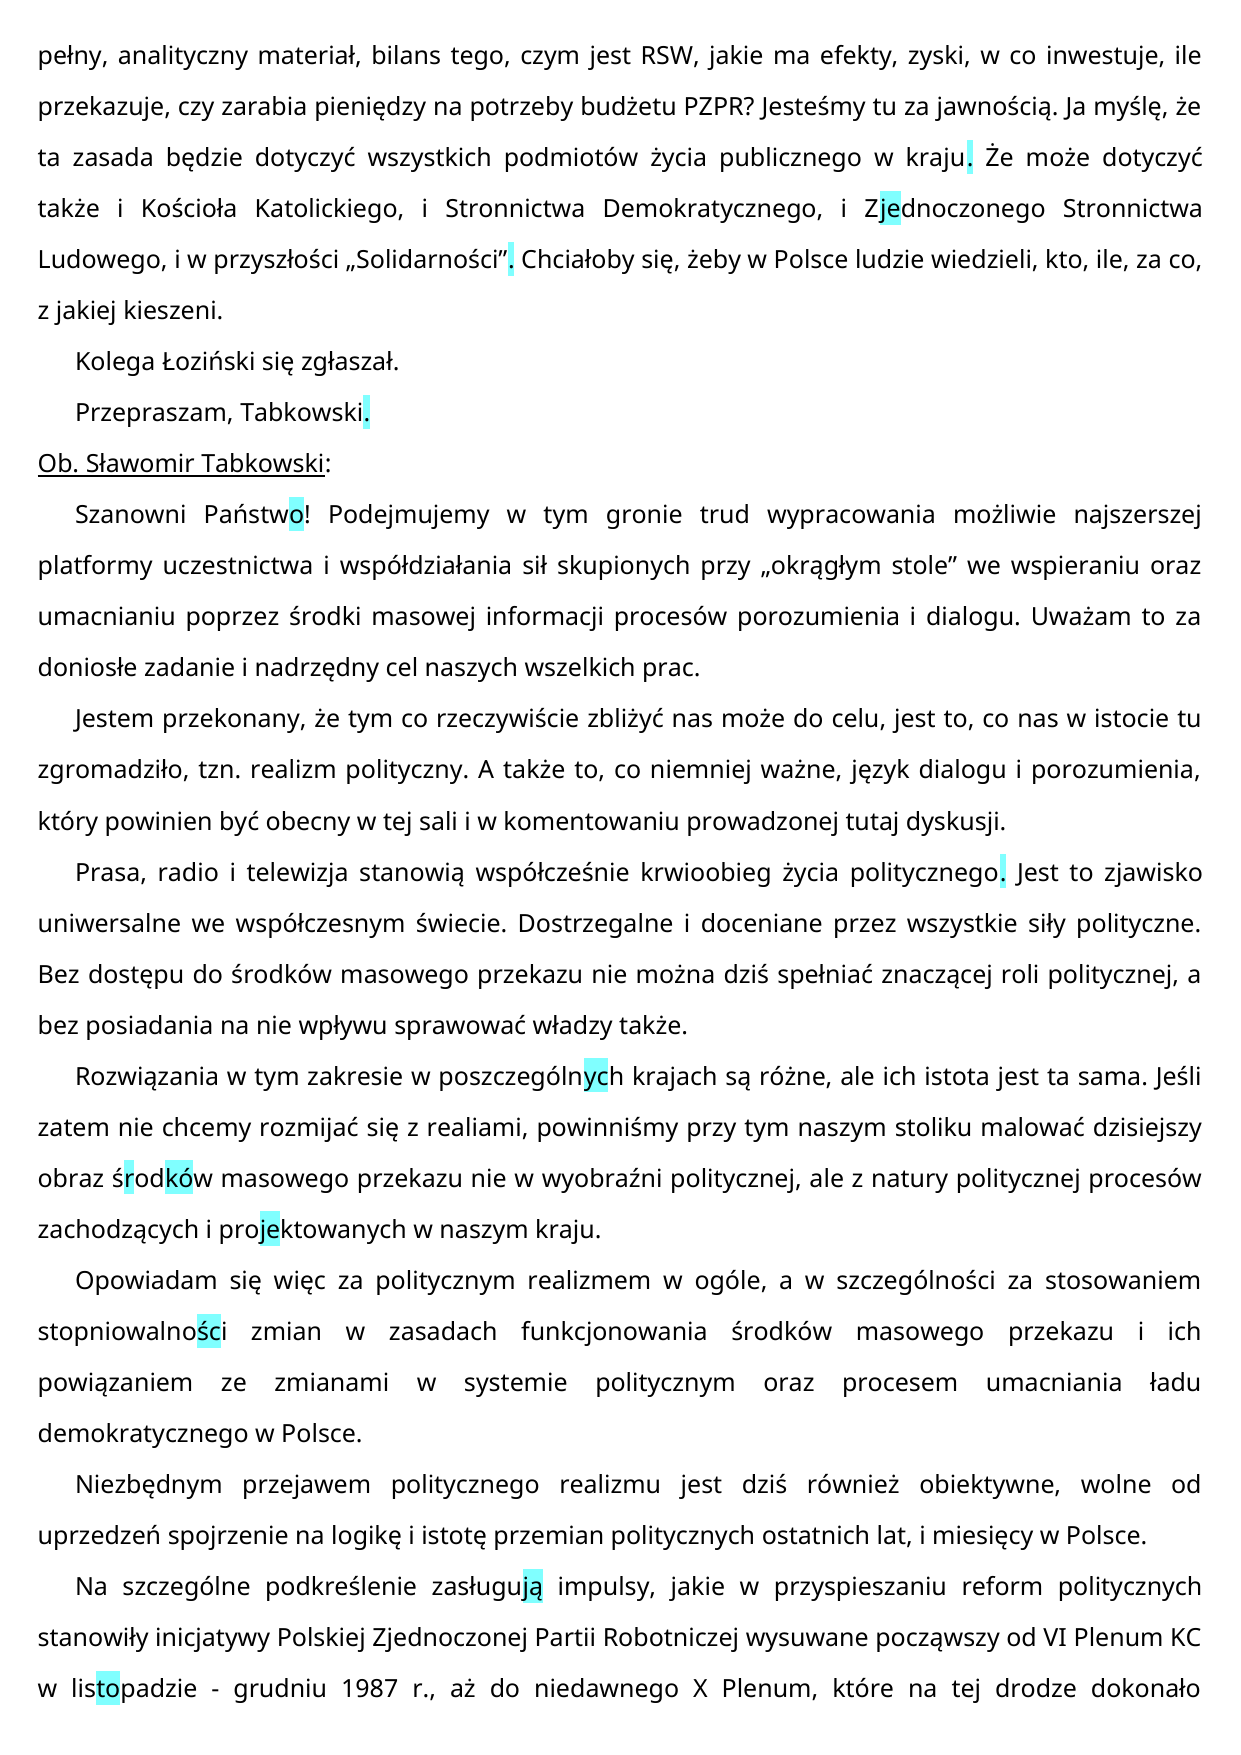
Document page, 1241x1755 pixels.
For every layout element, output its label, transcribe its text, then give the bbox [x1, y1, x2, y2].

text Kolega Łoziński się zgłaszał. [37, 344, 1203, 378]
text pełny, analityczny materiał, bilans tego, czym jest RSW, jakie ma efekty, zyski, w co inwestuje, ile przekazuje, czy zarabia pieniędzy na potrzeby budżetu PZPR? Jesteśmy tu za jawnością. Ja myślę, że ta zasada będzie dotyczyć wszystkich podmiotów życia publicznego w kraju. Że może dotyczyć także i Kościoła Katolickiego, i Stronnictwa Demokratycznego, i Zjednoczonego Stronnictwa Ludowego, i w przyszłości „Solidarności”. Chciałoby się, żeby w Polsce ludzie wiedzieli, kto, ile, za co, z jakiej kieszeni. [37, 37, 1203, 327]
text Jestem przekonany, że tym co rzeczywiście zbliżyć nas może do celu, jest to, co nas w istocie tu zgromadziło, tzn. realizm polityczny. A także to, co niemniej ważne, język dialogu i porozumienia, który powinien być obecny w tej sali i w komentowaniu prowadzonej tutaj dyskusji. [37, 701, 1203, 837]
text Na szczególne podkreślenie zasługują impulsy, jakie w przyspieszaniu reform politycznych stanowiły inicjatywy Polskiej Zjednoczonej Partii Robotniczej wysuwane począwszy od VI Plenum KC w listopadzie - grudniu 1987 r., aż do niedawnego X Plenum, które na tej drodze dokonało [37, 1569, 1203, 1705]
text Rozwiązania w tym zakresie w poszczególnych krajach są różne, ale ich istota jest ta sama. Jeśli zatem nie chcemy rozmijać się z realiami, powinniśmy przy tym naszym stoliku malować dzisiejszy obraz środków masowego przekazu nie w wyobraźni politycznej, ale z natury politycznej procesów zachodzących i projektowanych w naszym kraju. [37, 1058, 1203, 1246]
text Niezbędnym przejawem politycznego realizmu jest dziś również obiektywne, wolne od uprzedzeń spojrzenie na logikę i istotę przemian politycznych ostatnich lat, i miesięcy w Polsce. [37, 1467, 1203, 1552]
text Opowiadam się więc za politycznym realizmem w ogóle, a w szczególności za stosowaniem stopniowalności zmian w zasadach funkcjonowania środków masowego przekazu i ich powiązaniem ze zmianami w systemie politycznym oraz procesem umacniania ładu demokratycznego w Polsce. [37, 1262, 1203, 1450]
text Ob. Sławomir Tabkowski: [37, 446, 1203, 480]
text Przepraszam, Tabkowski. [37, 395, 1203, 429]
text Szanowni Państwo! Podejmujemy w tym gronie trud wypracowania możliwie najszerszej platformy uczestnictwa i współdziałania sił skupionych przy „okrągłym stole” we wspieraniu oraz umacnianiu poprzez środki masowej informacji procesów porozumienia i dialogu. Uważam to za doniosłe zadanie i nadrzędny cel naszych wszelkich prac. [37, 497, 1203, 684]
text Prasa, radio i telewizja stanowią współcześnie krwioobieg życia politycznego. Jest to zjawisko uniwersalne we współczesnym świecie. Dostrzegalne i doceniane przez wszystkie siły polityczne. Bez dostępu do środków masowego przekazu nie można dziś spełniać znaczącej roli politycznej, a bez posiadania na nie wpływu sprawować władzy także. [37, 854, 1203, 1041]
